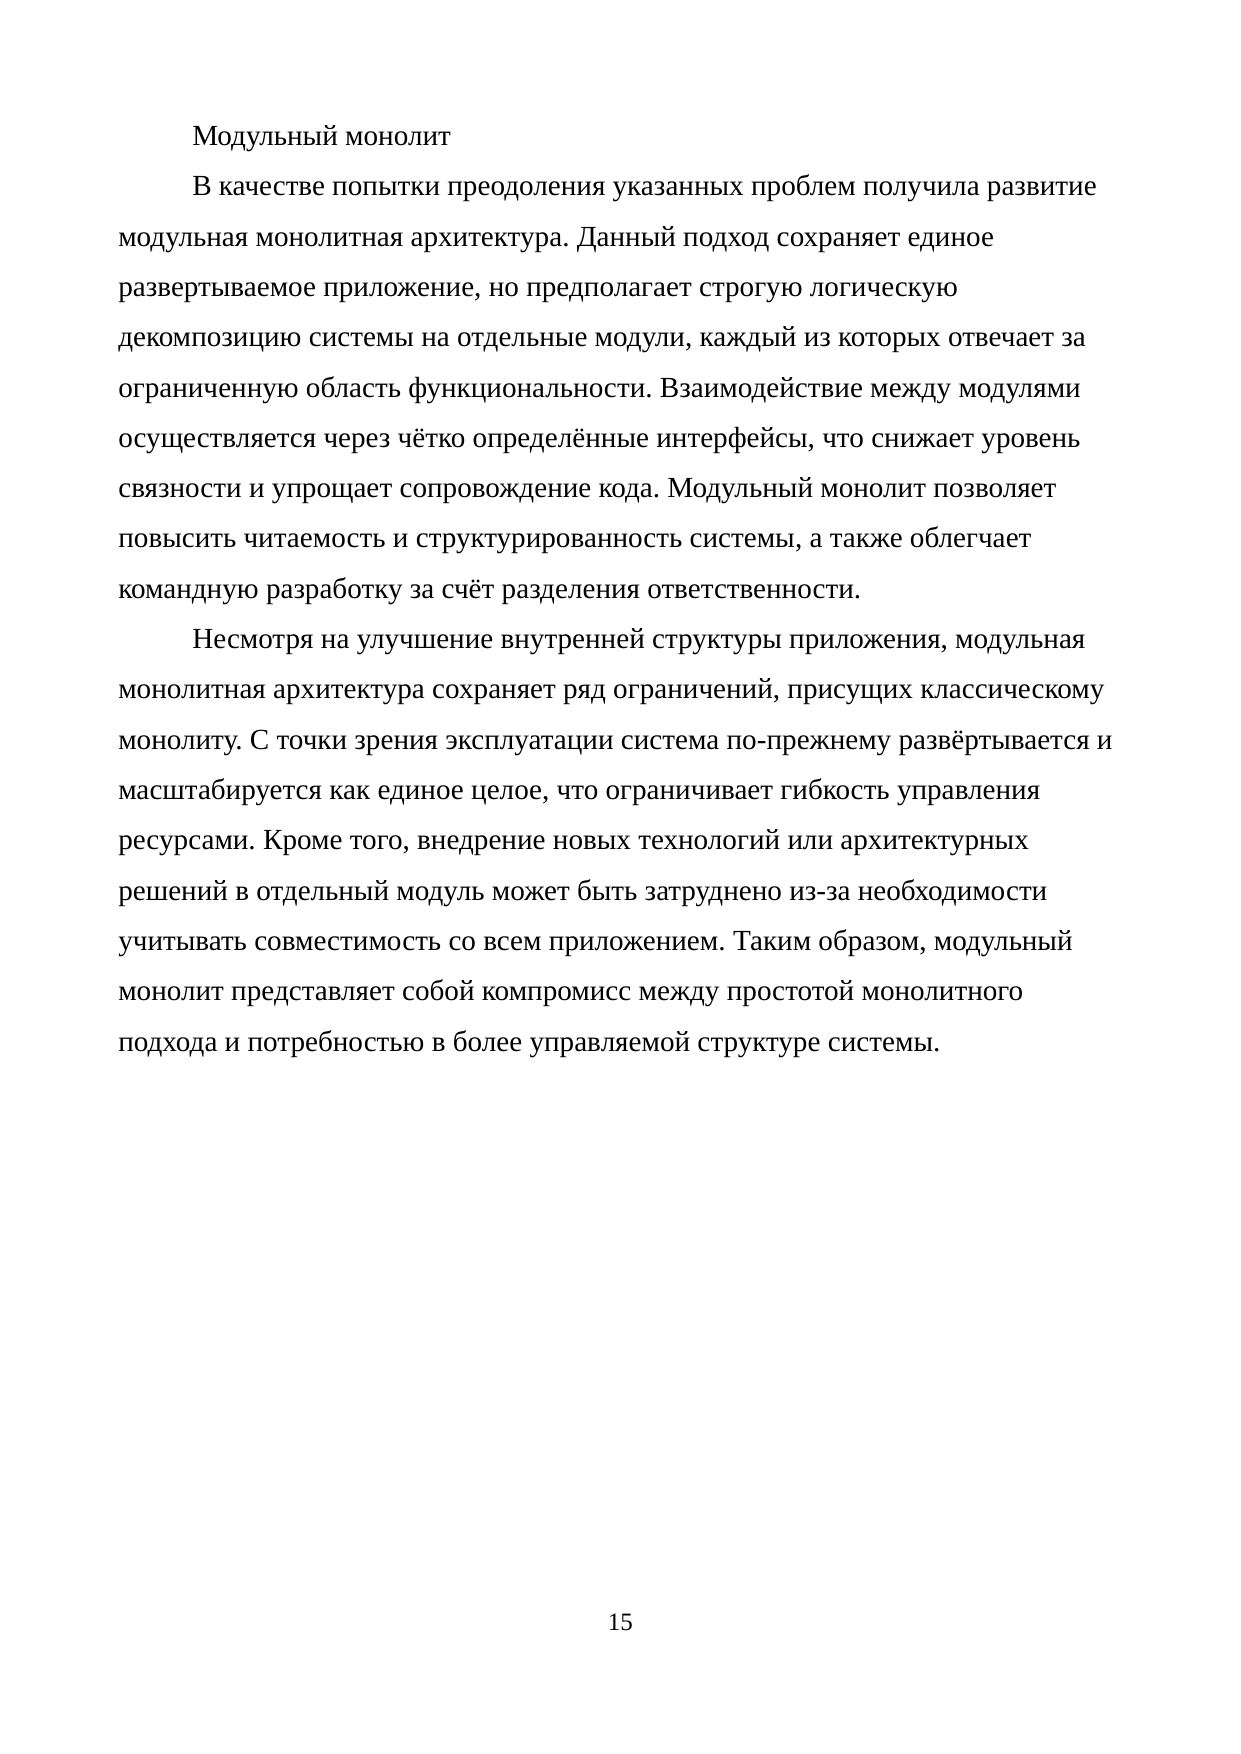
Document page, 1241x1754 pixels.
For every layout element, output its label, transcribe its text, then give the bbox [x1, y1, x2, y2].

text Несмотря на улучшение внутренней структуры приложения, модульная монолитная архитектура сохраняет ряд ограничений, присущих классическому монолиту. С точки зрения эксплуатации система по-прежнему развёртывается и масштабируется как единое целое, что ограничивает гибкость управления ресурсами. Кроме того, внедрение новых технологий или архитектурных решений в отдельный модуль может быть затруднено из-за необходимости учитывать совместимость со всем приложением. Таким образом, модульный монолит представляет собой компромисс между простотой монолитного подхода и потребностью в более управляемой структуре системы. [118, 621, 1122, 1057]
text В качестве попытки преодоления указанных проблем получила развитие модульная монолитная архитектура. Данный подход сохраняет единое развертываемое приложение, но предполагает строгую логическую декомпозицию системы на отдельные модули, каждый из которых отвечает за ограниченную область функциональности. Взаимодействие между модулями осуществляется через чётко определённые интерфейсы, что снижает уровень связности и упрощает сопровождение кода. Модульный монолит позволяет повысить читаемость и структурированность системы, а также облегчает командную разработку за счёт разделения ответственности. [118, 168, 1122, 604]
text Модульный монолит [118, 118, 1122, 152]
